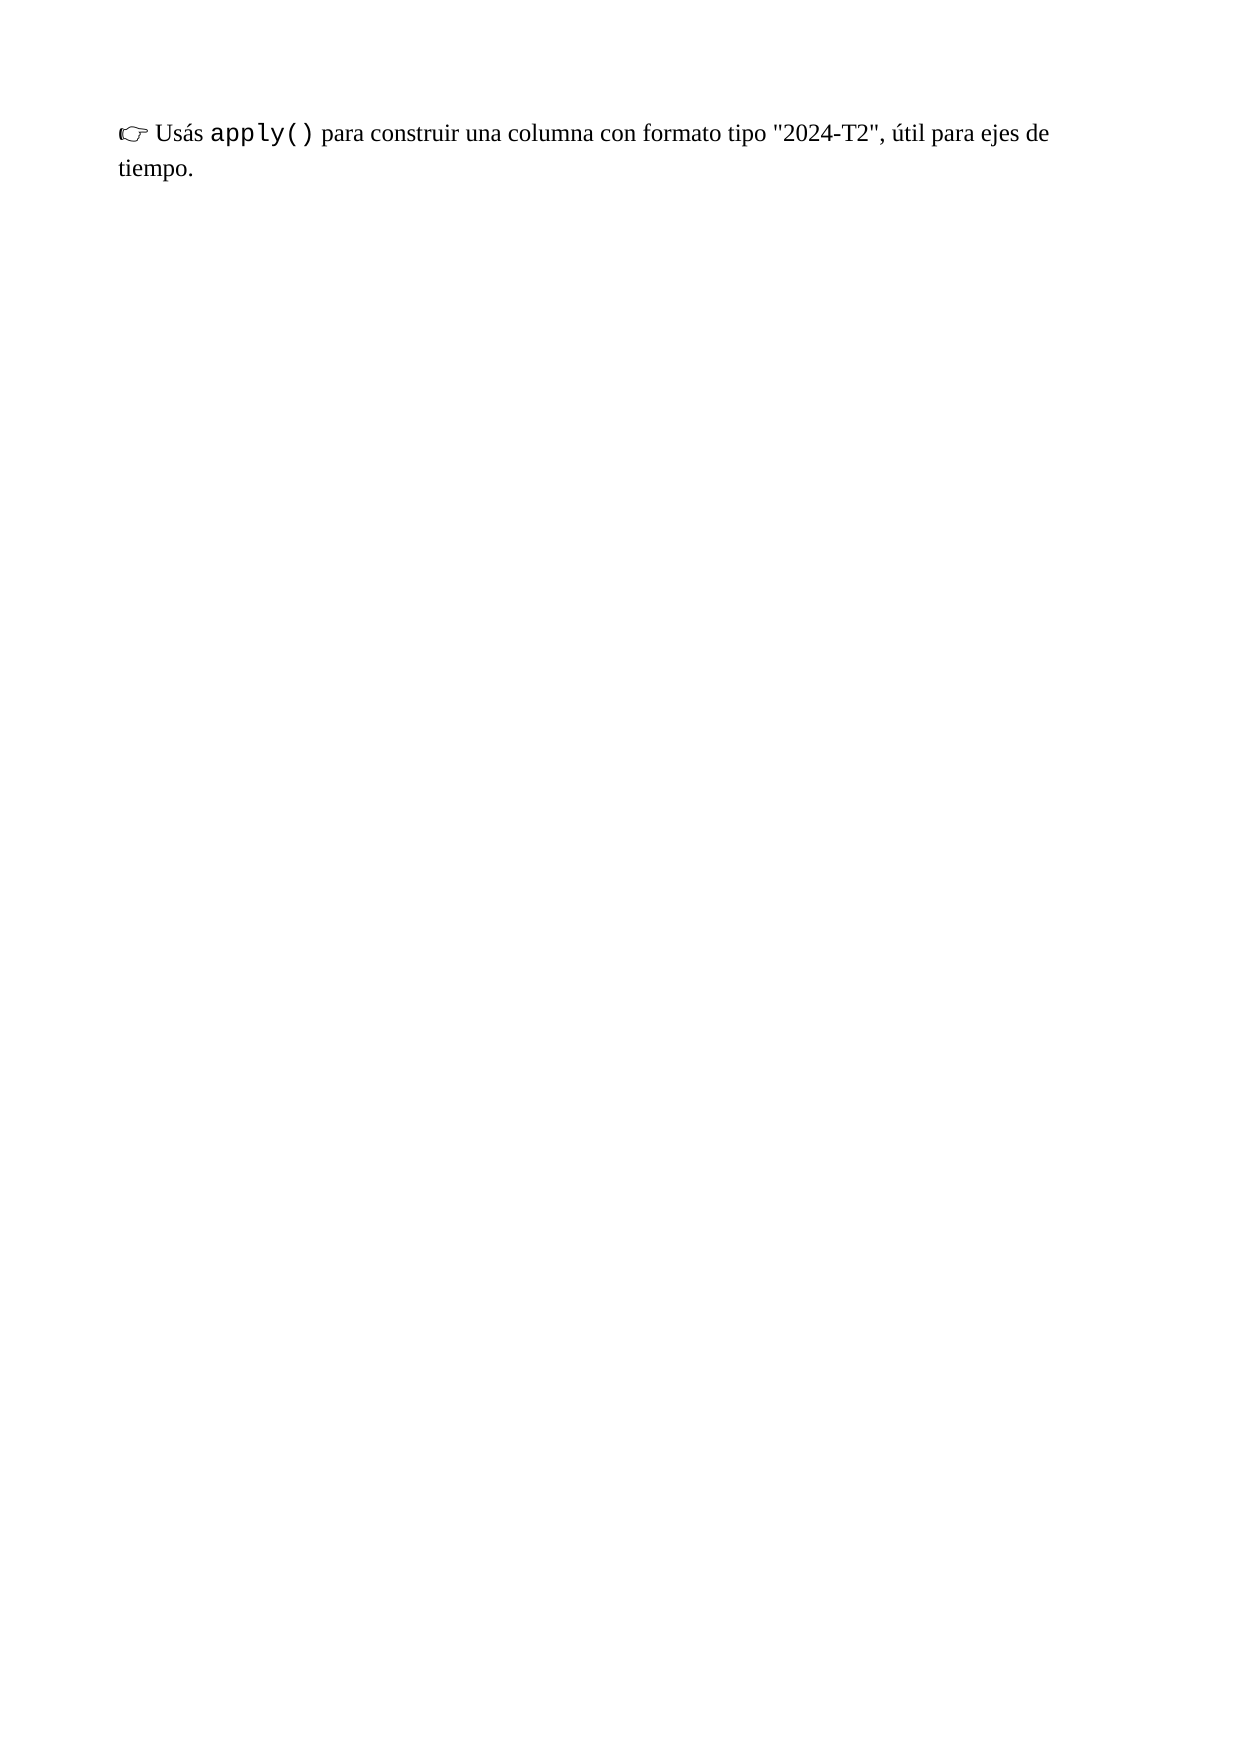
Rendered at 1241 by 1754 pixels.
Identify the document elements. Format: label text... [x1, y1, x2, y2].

text 👉 Usás apply() para construir una columna con formato tipo "2024-T2", útil para ejes de tiempo. [118, 118, 1122, 182]
